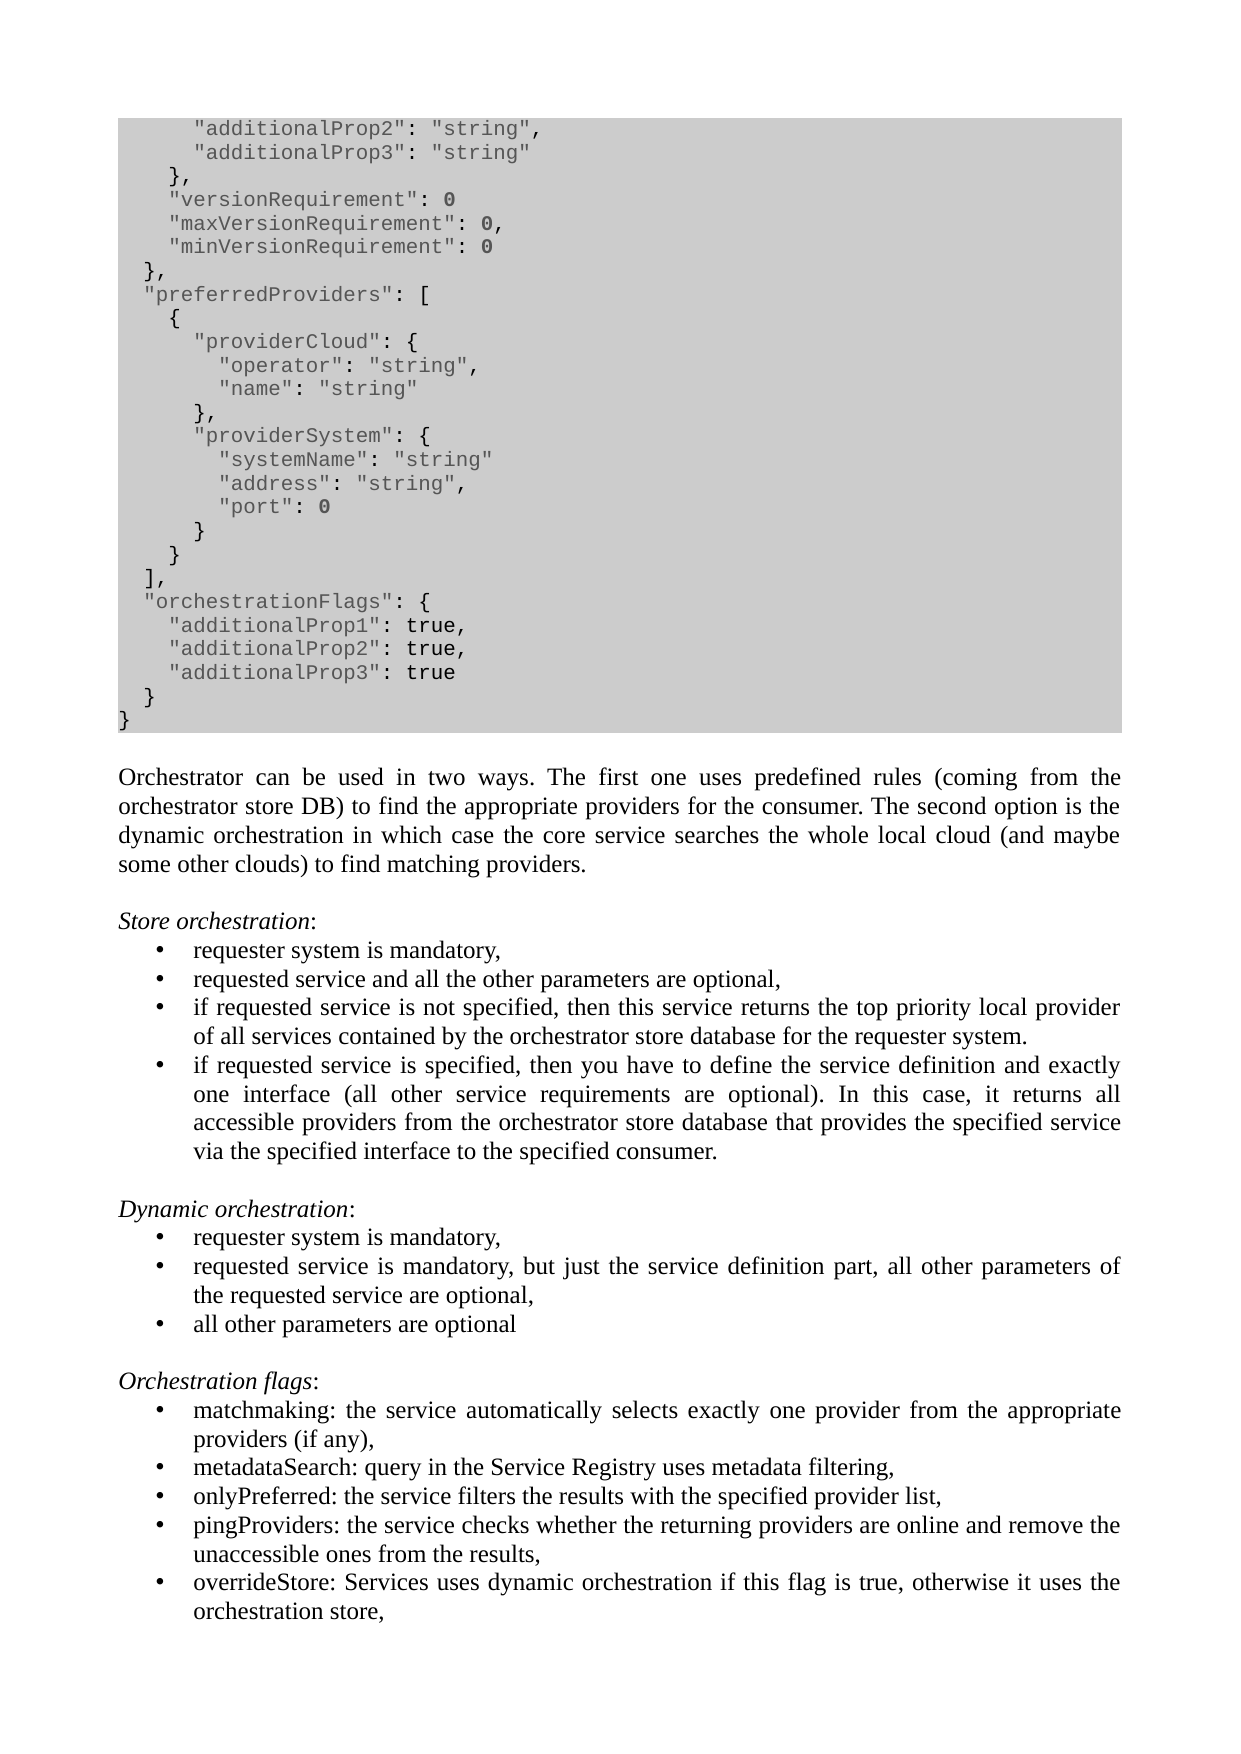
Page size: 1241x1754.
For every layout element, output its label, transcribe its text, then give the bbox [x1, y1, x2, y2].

text "maxVersionRequirement": 0, [118, 213, 1122, 236]
text "preferredProviders": [ [118, 284, 1122, 307]
list if requested service is specified, then you have to define the service definition and exactly one interface (all other service requirements are optional). In this case, it returns all accessible providers from the orchestrator store database that provides the specified service via the specified interface to the specified consumer. [156, 1050, 1122, 1165]
list matchmaking: the service automatically selects exactly one provider from the appropriate providers (if any), [156, 1395, 1122, 1452]
text { [118, 307, 1122, 331]
text "additionalProp3": true [118, 662, 1122, 686]
text ], [118, 567, 1122, 591]
text }, [118, 260, 1122, 284]
text "minVersionRequirement": 0 [118, 236, 1122, 260]
text "additionalProp2": true, [118, 638, 1122, 662]
text "systemName": "string" [118, 449, 1122, 473]
text }, [118, 402, 1122, 426]
text "additionalProp3": "string" [118, 142, 1122, 165]
list metadataSearch: query in the Service Registry uses metadata filtering, [156, 1452, 1122, 1481]
text Orchestrator can be used in two ways. The first one uses predefined rules (coming from the orchestrator store DB) to find the appropriate providers for the consumer. The second option is the dynamic orchestration in which case the core service searches the whole local cloud (and maybe some other clouds) to find matching providers. [118, 762, 1122, 877]
text "providerCloud": { [118, 331, 1122, 354]
list requester system is mandatory, [156, 1222, 1122, 1251]
text "name": "string" [118, 378, 1122, 402]
list requested service and all the other parameters are optional, [156, 964, 1122, 992]
list overrideStore: Services uses dynamic orchestration if this flag is true, otherwise it uses the orchestration store, [156, 1567, 1122, 1625]
list all other parameters are optional [156, 1309, 1122, 1337]
list pingProviders: the service checks whether the returning providers are online and remove the unaccessible ones from the results, [156, 1510, 1122, 1567]
text } [118, 520, 1122, 544]
text Dynamic orchestration: [118, 1194, 1122, 1222]
list if requested service is not specified, then this service returns the top priority local provider of all services contained by the orchestrator store database for the requester system. [156, 992, 1122, 1050]
text "versionRequirement": 0 [118, 189, 1122, 213]
text Orchestration flags: [118, 1366, 1122, 1395]
text "orchestrationFlags": { [118, 591, 1122, 615]
text Store orchestration: [118, 906, 1122, 935]
text } [118, 686, 1122, 709]
text } [118, 544, 1122, 567]
text "port": 0 [118, 496, 1122, 520]
list requester system is mandatory, [156, 935, 1122, 964]
text }, [118, 165, 1122, 189]
text "providerSystem": { [118, 426, 1122, 449]
list requested service is mandatory, but just the service definition part, all other parameters of the requested service are optional, [156, 1251, 1122, 1309]
text "additionalProp2": "string", [118, 118, 1122, 142]
text "operator": "string", [118, 354, 1122, 378]
text "additionalProp1": true, [118, 615, 1122, 638]
list onlyPreferred: the service filters the results with the specified provider list, [156, 1481, 1122, 1510]
text "address": "string", [118, 473, 1122, 496]
text } [118, 709, 1122, 733]
